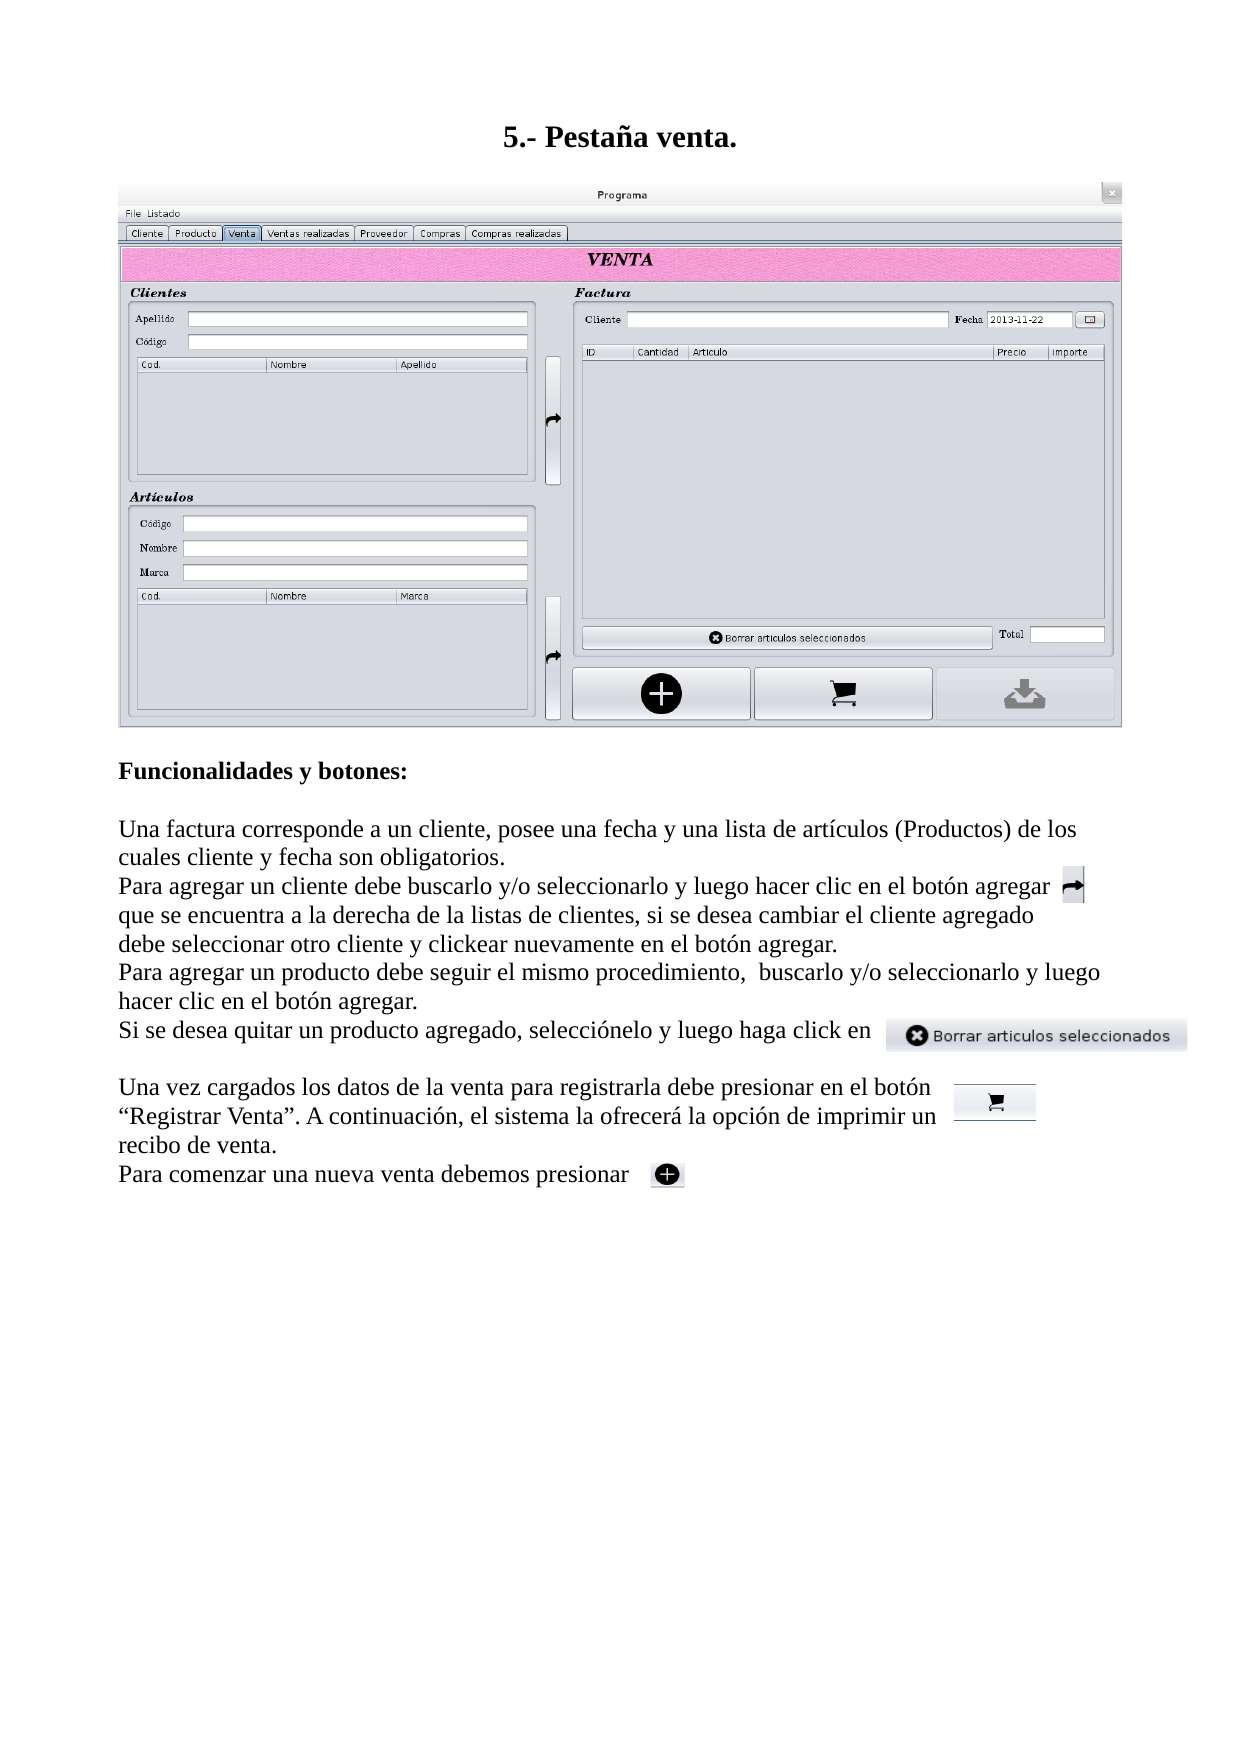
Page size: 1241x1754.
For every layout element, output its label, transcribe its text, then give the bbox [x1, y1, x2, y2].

text Una factura corresponde a un cliente, posee una fecha y una lista de artículos (Productos) de los cuales cliente y fecha son obligatorios. [118, 814, 1122, 871]
text Si se desea quitar un producto agregado, selecciónelo y luego haga click en [118, 1015, 1122, 1044]
text que se encuentra a la derecha de la listas de clientes, si se desea cambiar el cliente agregado debe seleccionar otro cliente y clickear nuevamente en el botón agregar. [118, 900, 1122, 957]
text 5.- Pestaña venta. [118, 118, 1122, 154]
text Una vez cargados los datos de la venta para registrarla debe presionar en el botón “Registrar Venta”. A continuación, el sistema la ofrecerá la opción de imprimir un recibo de venta. [118, 1072, 1122, 1159]
picture [886, 1018, 1188, 1052]
text Para comenzar una nueva venta debemos presionar [118, 1159, 1122, 1187]
picture [953, 1084, 1037, 1121]
picture [118, 182, 1123, 728]
text Para agregar un producto debe seguir el mismo procedimiento, buscarlo y/o seleccionarlo y luego hacer clic en el botón agregar. [118, 957, 1122, 1015]
text Funcionalidades y botones: [118, 756, 1122, 785]
picture [650, 1163, 685, 1188]
text Para agregar un cliente debe buscarlo y/o seleccionarlo y luego hacer clic en el botón agregar [118, 871, 1062, 900]
picture [1062, 866, 1085, 903]
